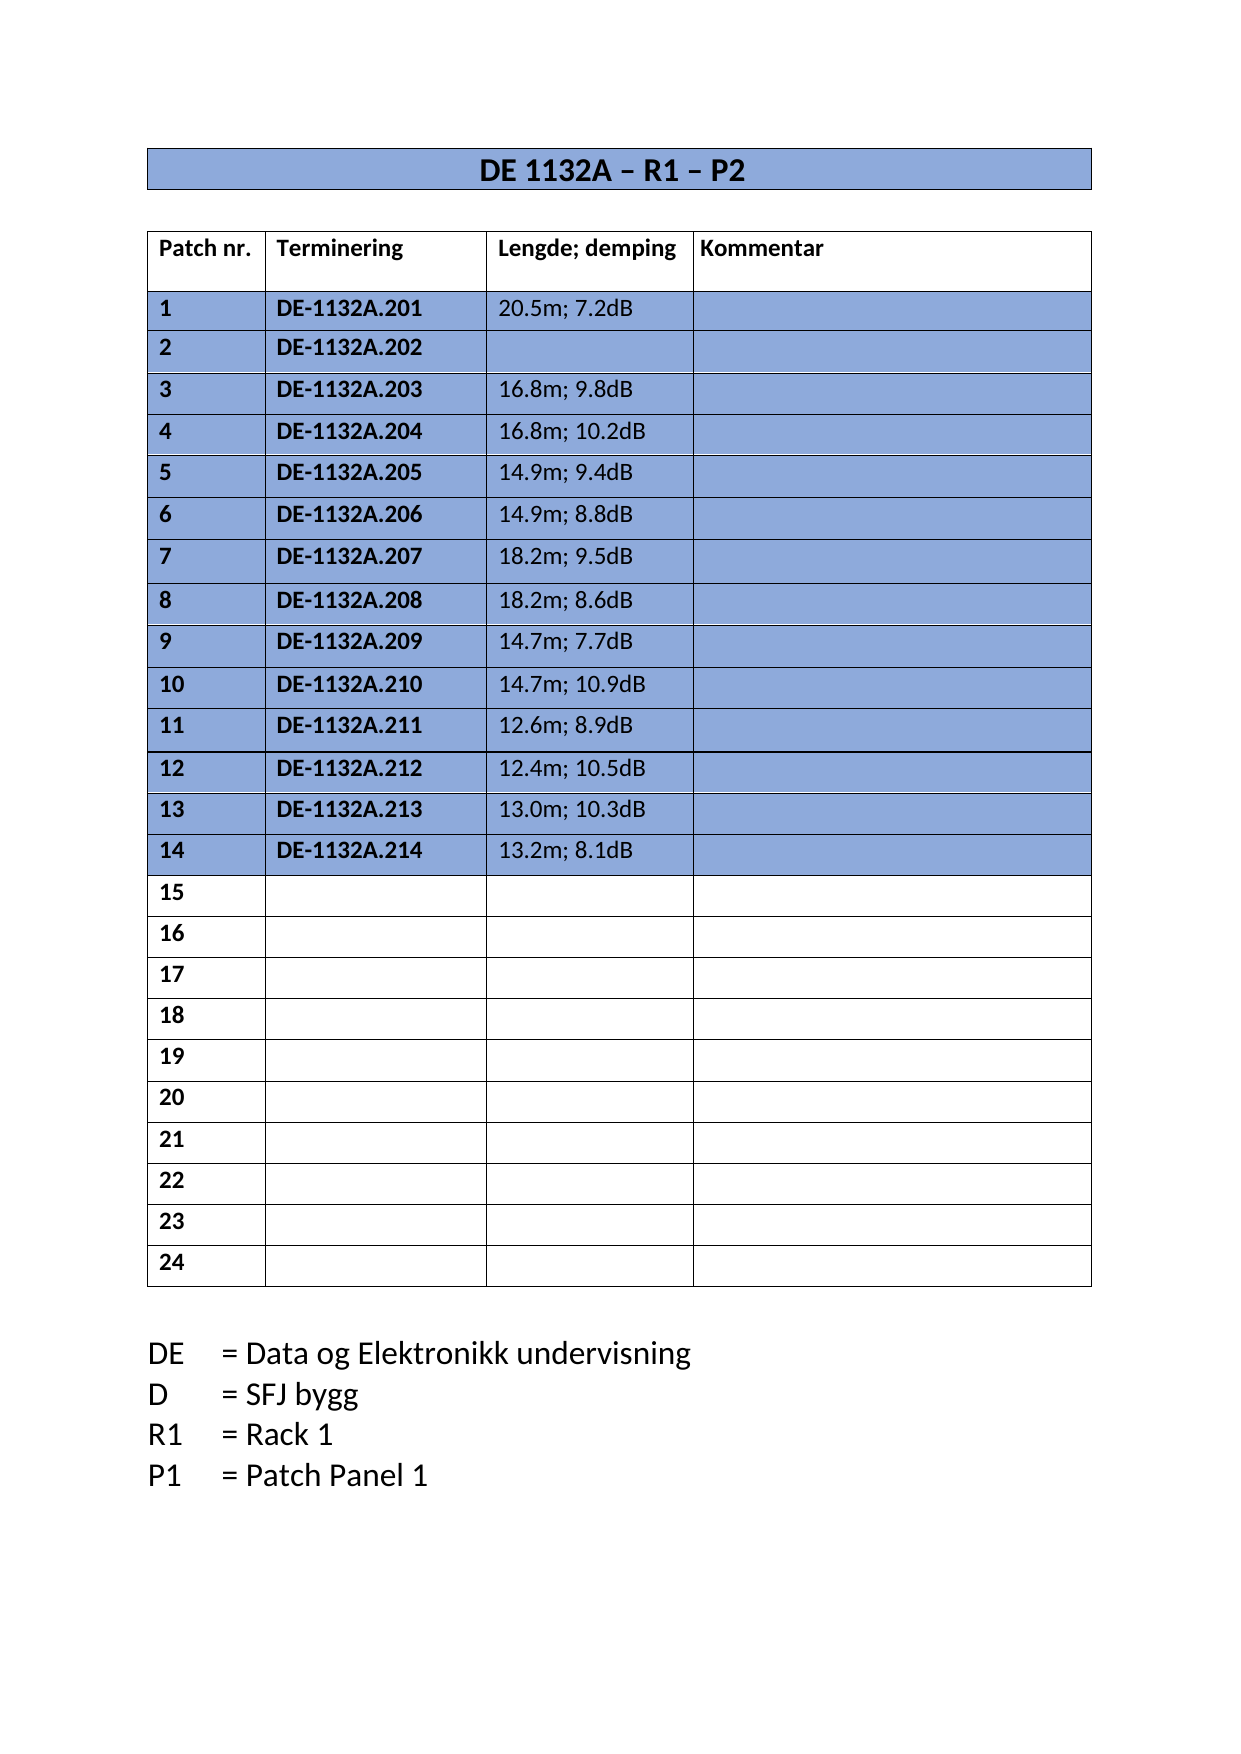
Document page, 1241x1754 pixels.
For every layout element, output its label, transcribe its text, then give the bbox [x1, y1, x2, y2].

table_cell [694, 190, 1092, 231]
table_cell DE-1132A.211 [266, 709, 486, 751]
table_cell 13 [148, 794, 265, 834]
table_cell Lengde; demping [487, 232, 693, 291]
table_cell [694, 626, 1091, 667]
table_cell 12.4m; 10.5dB [487, 753, 693, 792]
table_cell [487, 999, 693, 1039]
table_cell [266, 1040, 486, 1081]
table_cell 2 [148, 331, 265, 372]
table_cell 6 [148, 498, 265, 539]
table_cell [694, 415, 1091, 454]
table_cell 7 [148, 540, 265, 583]
table_cell 18.2m; 9.5dB [487, 540, 693, 583]
table_cell [694, 498, 1091, 539]
table_cell DE-1132A.201 [266, 292, 486, 330]
table_cell DE-1132A.204 [266, 415, 486, 454]
table_cell [694, 584, 1091, 624]
table_cell 23 [148, 1205, 265, 1245]
table_cell 12 [148, 753, 265, 792]
table_cell [694, 1205, 1091, 1245]
table_cell 19 [148, 1040, 265, 1081]
table_cell [694, 1246, 1091, 1286]
table_cell [266, 1205, 486, 1245]
table_cell [266, 1123, 486, 1163]
table_cell [266, 876, 486, 916]
table_cell 15 [148, 876, 265, 916]
table_cell [694, 456, 1091, 497]
table_cell 12.6m; 8.9dB [487, 709, 693, 751]
table_cell [694, 374, 1091, 414]
table_cell Terminering [266, 232, 486, 291]
table_cell 20 [148, 1082, 265, 1122]
table_cell 21 [148, 1123, 265, 1163]
table_cell 13.0m; 10.3dB [487, 794, 693, 834]
table_cell [266, 1164, 486, 1204]
table_cell [694, 917, 1091, 957]
table_cell DE-1132A.203 [266, 374, 486, 414]
table_cell [694, 1164, 1091, 1204]
text DE = Data og Elektronikk undervisning D = SFJ bygg R1 = Rack 1 P1 = Patch Panel 1 [148, 1332, 1093, 1495]
table_cell [487, 331, 693, 372]
table_cell DE-1132A.202 [266, 331, 486, 372]
table_cell 14.9m; 8.8dB [487, 498, 693, 539]
table_cell 1 [148, 292, 265, 330]
table_cell [694, 540, 1091, 583]
table_cell [487, 1082, 693, 1122]
table_cell 11 [148, 709, 265, 751]
table_cell 14.7m; 7.7dB [487, 626, 693, 667]
table_cell [694, 668, 1091, 708]
table_cell [487, 1246, 693, 1286]
table_cell 4 [148, 415, 265, 454]
table_cell [694, 709, 1091, 751]
table_cell [694, 331, 1091, 372]
table_cell [266, 999, 486, 1039]
table_cell Kommentar [694, 232, 1091, 291]
table_cell [694, 835, 1091, 875]
table_cell 16 [148, 917, 265, 957]
table_header DE 1132A – R1 – P2 [148, 149, 1091, 189]
table_cell DE-1132A.209 [266, 626, 486, 667]
table_cell [266, 958, 486, 998]
table_cell 14.9m; 9.4dB [487, 456, 693, 497]
table_cell [266, 917, 486, 957]
table_cell 18.2m; 8.6dB [487, 584, 693, 624]
table_cell DE-1132A.210 [266, 668, 486, 708]
table_cell 24 [148, 1246, 265, 1286]
table_cell DE-1132A.207 [266, 540, 486, 583]
table_cell [694, 1123, 1091, 1163]
table_cell 10 [148, 668, 265, 708]
table_cell [694, 753, 1091, 792]
table_cell [694, 1082, 1091, 1122]
table_cell [487, 1164, 693, 1204]
table_cell [487, 958, 693, 998]
table_cell 16.8m; 10.2dB [487, 415, 693, 454]
table_cell 13.2m; 8.1dB [487, 835, 693, 875]
table_cell [487, 917, 693, 957]
table_cell DE-1132A.213 [266, 794, 486, 834]
table_cell [694, 999, 1091, 1039]
table_cell [487, 876, 693, 916]
table_cell [487, 1205, 693, 1245]
table_cell DE-1132A.214 [266, 835, 486, 875]
table_cell [694, 292, 1091, 330]
table_cell 16.8m; 9.8dB [487, 374, 693, 414]
table_cell 8 [148, 584, 265, 624]
table_cell 22 [148, 1164, 265, 1204]
table_cell [694, 1040, 1091, 1081]
table_cell [694, 958, 1091, 998]
table_cell 17 [148, 958, 265, 998]
table_cell [487, 1040, 693, 1081]
table_cell DE-1132A.208 [266, 584, 486, 624]
table_cell [487, 1123, 693, 1163]
table_cell 9 [148, 626, 265, 667]
table_cell [694, 876, 1091, 916]
table_cell DE-1132A.212 [266, 753, 486, 792]
table_cell [266, 1082, 486, 1122]
table_cell 14.7m; 10.9dB [487, 668, 693, 708]
table_cell [694, 794, 1091, 834]
table_cell [266, 1246, 486, 1286]
table_cell [148, 190, 693, 231]
table_cell 3 [148, 374, 265, 414]
table_cell 20.5m; 7.2dB [487, 292, 693, 330]
table_cell 14 [148, 835, 265, 875]
table_cell DE-1132A.206 [266, 498, 486, 539]
table_cell 18 [148, 999, 265, 1039]
table_cell DE-1132A.205 [266, 456, 486, 497]
table_cell Patch nr. [148, 232, 265, 291]
table_cell 5 [148, 456, 265, 497]
